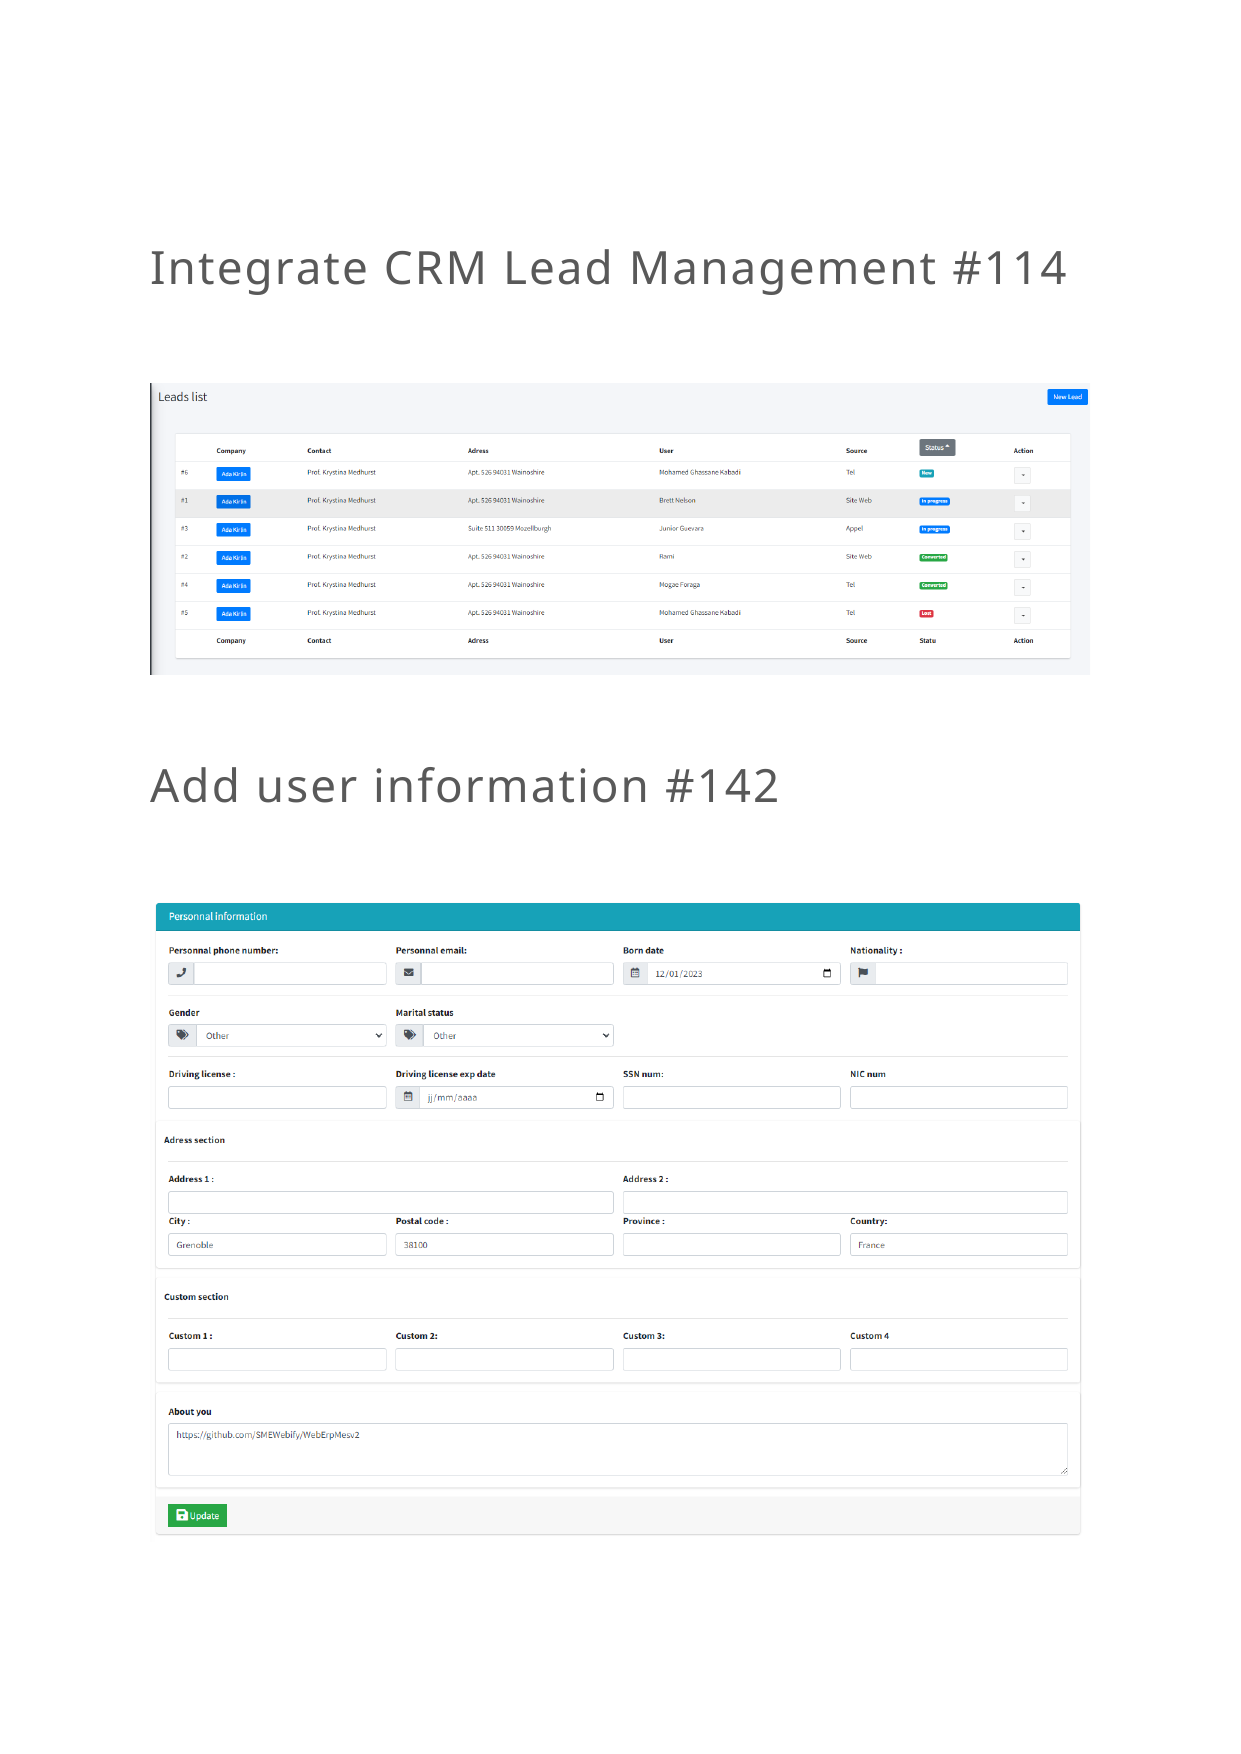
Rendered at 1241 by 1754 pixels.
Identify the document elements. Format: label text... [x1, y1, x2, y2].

subtitle Integrate CRM Lead Management #114 [150, 236, 1090, 298]
subtitle Add user information #142 [150, 753, 1090, 816]
